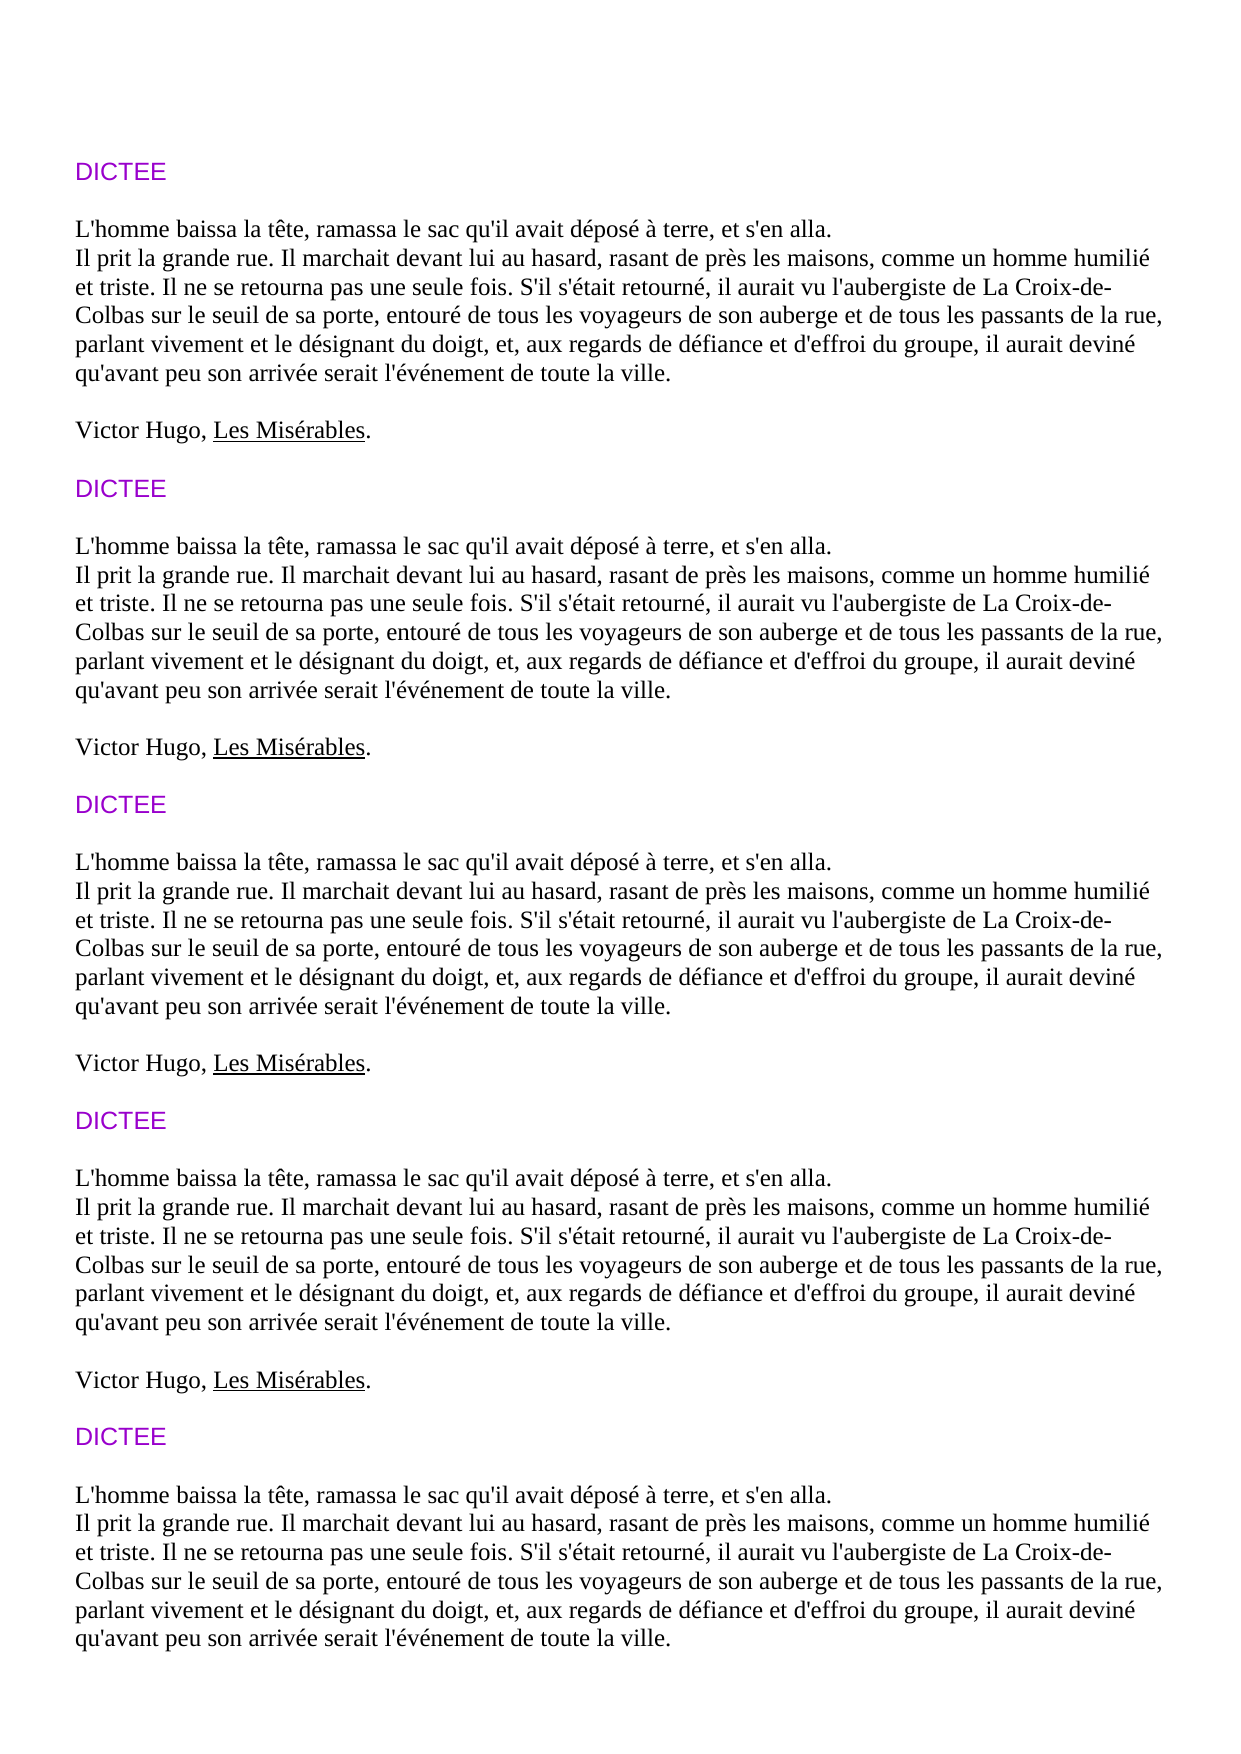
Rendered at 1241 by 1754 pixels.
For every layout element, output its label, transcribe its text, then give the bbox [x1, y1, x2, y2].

text DICTEE L'homme baissa la tête, ramassa le sac qu'il avait déposé à terre, et s'en alla. Il prit la grande rue. Il marchait devant lui au hasard, rasant de près les maisons, comme un homme humilié et triste. Il ne se retourna pas une seule fois. S'il s'était retourné, il aurait vu l'aubergiste de La Croix-de-Colbas sur le seuil de sa porte, entouré de tous les voyageurs de son auberge et de tous les passants de la rue, parlant vivement et le désignant du doigt, et, aux regards de défiance et d'effroi du groupe, il aurait deviné qu'avant peu son arrivée serait l'événement de toute la ville. Victor Hugo, Les Misérables. [75, 128, 1165, 444]
text DICTEE L'homme baissa la tête, ramassa le sac qu'il avait déposé à terre, et s'en alla. Il prit la grande rue. Il marchait devant lui au hasard, rasant de près les maisons, comme un homme humilié et triste. Il ne se retourna pas une seule fois. S'il s'était retourné, il aurait vu l'aubergiste de La Croix-de-Colbas sur le seuil de sa porte, entouré de tous les voyageurs de son auberge et de tous les passants de la rue, parlant vivement et le désignant du doigt, et, aux regards de défiance et d'effroi du groupe, il aurait deviné qu'avant peu son arrivée serait l'événement de toute la ville. Victor Hugo, Les Misérables. [75, 1106, 1165, 1393]
text DICTEE L'homme baissa la tête, ramassa le sac qu'il avait déposé à terre, et s'en alla. Il prit la grande rue. Il marchait devant lui au hasard, rasant de près les maisons, comme un homme humilié et triste. Il ne se retourna pas une seule fois. S'il s'était retourné, il aurait vu l'aubergiste de La Croix-de-Colbas sur le seuil de sa porte, entouré de tous les voyageurs de son auberge et de tous les passants de la rue, parlant vivement et le désignant du doigt, et, aux regards de défiance et d'effroi du groupe, il aurait deviné qu'avant peu son arrivée serait l'événement de toute la ville. [75, 1422, 1165, 1652]
text DICTEE L'homme baissa la tête, ramassa le sac qu'il avait déposé à terre, et s'en alla. Il prit la grande rue. Il marchait devant lui au hasard, rasant de près les maisons, comme un homme humilié et triste. Il ne se retourna pas une seule fois. S'il s'était retourné, il aurait vu l'aubergiste de La Croix-de-Colbas sur le seuil de sa porte, entouré de tous les voyageurs de son auberge et de tous les passants de la rue, parlant vivement et le désignant du doigt, et, aux regards de défiance et d'effroi du groupe, il aurait deviné qu'avant peu son arrivée serait l'événement de toute la ville. Victor Hugo, Les Misérables. [75, 790, 1165, 1077]
text DICTEE L'homme baissa la tête, ramassa le sac qu'il avait déposé à terre, et s'en alla. Il prit la grande rue. Il marchait devant lui au hasard, rasant de près les maisons, comme un homme humilié et triste. Il ne se retourna pas une seule fois. S'il s'était retourné, il aurait vu l'aubergiste de La Croix-de-Colbas sur le seuil de sa porte, entouré de tous les voyageurs de son auberge et de tous les passants de la rue, parlant vivement et le désignant du doigt, et, aux regards de défiance et d'effroi du groupe, il aurait deviné qu'avant peu son arrivée serait l'événement de toute la ville. Victor Hugo, Les Misérables. [75, 473, 1165, 761]
